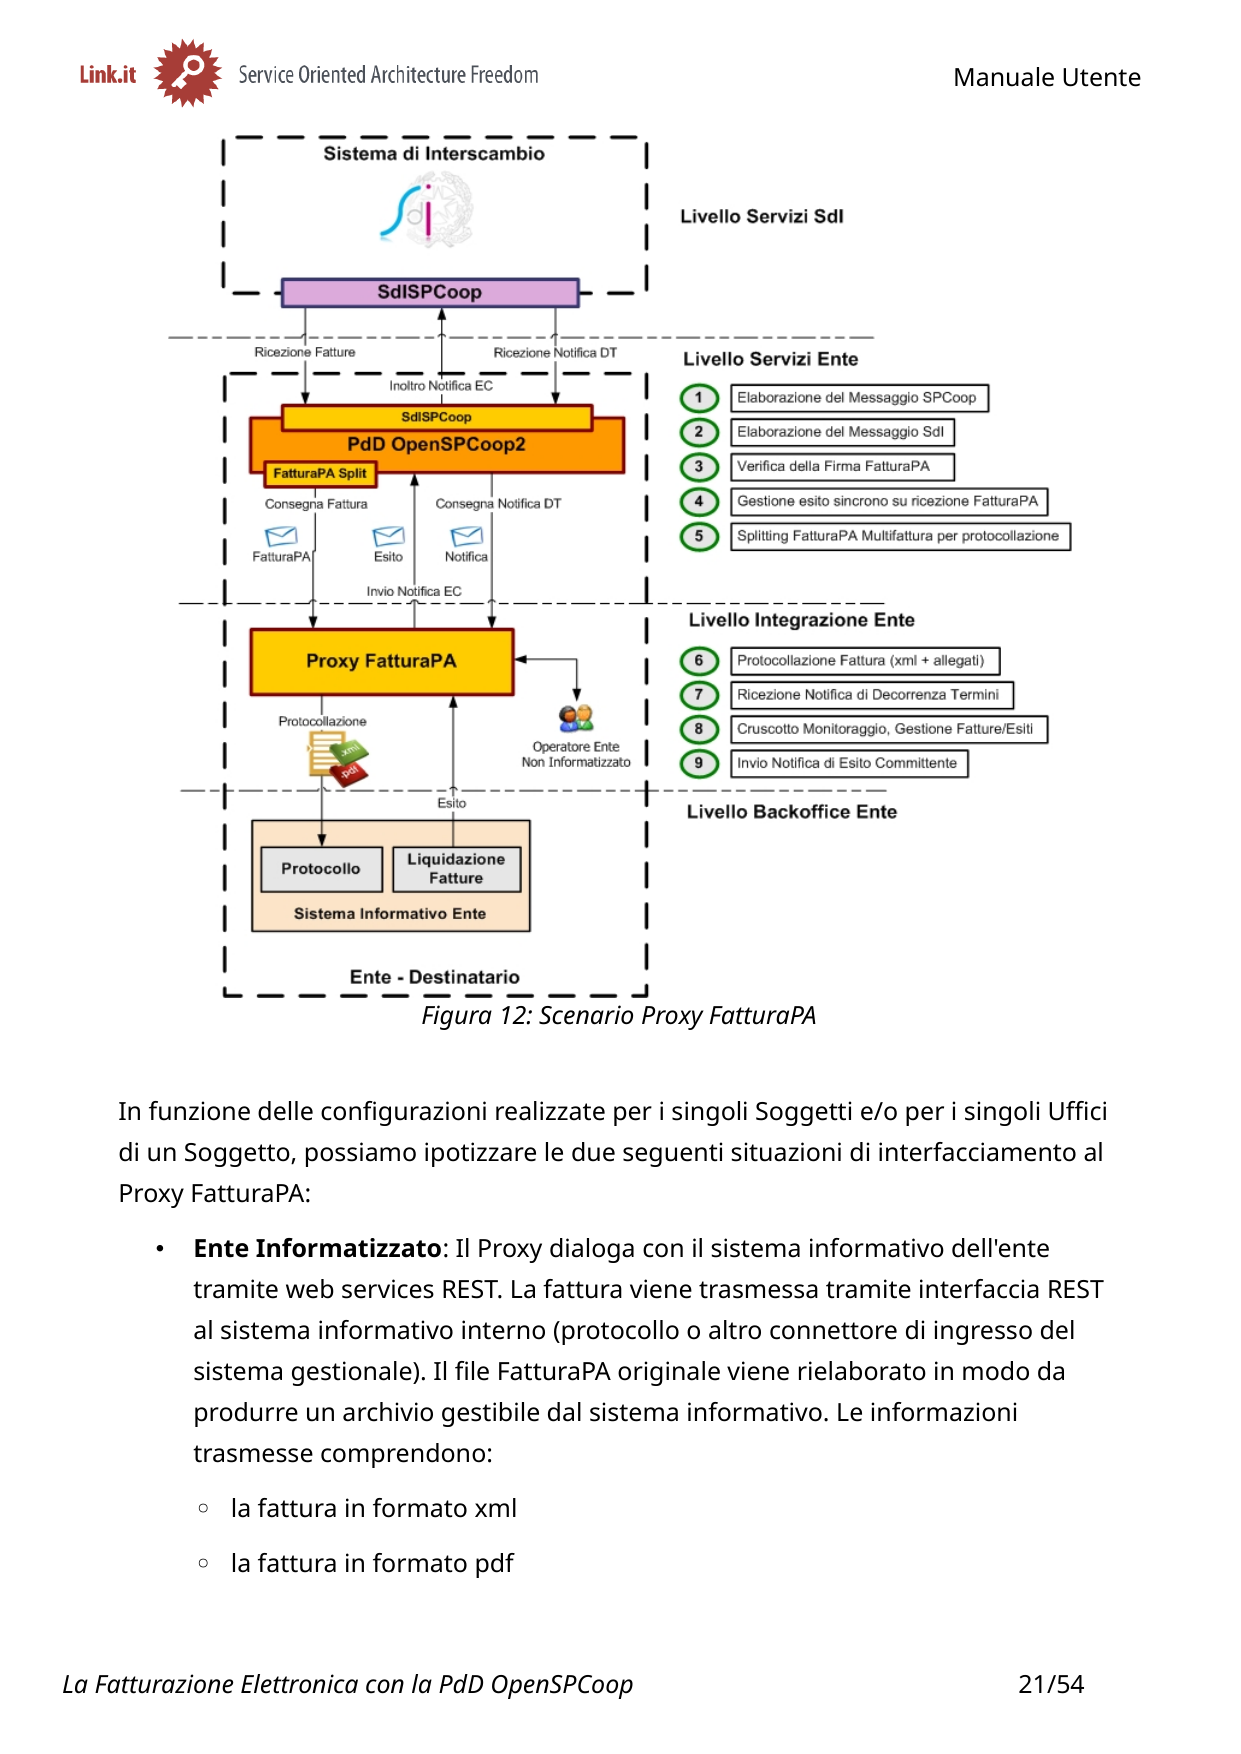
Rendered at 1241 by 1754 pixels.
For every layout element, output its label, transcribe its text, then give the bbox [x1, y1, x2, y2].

picture [1, 33, 602, 113]
list la fattura in formato xml [193, 1491, 1122, 1525]
list la fattura in formato pdf [193, 1546, 1122, 1580]
list Ente Informatizzato: Il Proxy dialoga con il sistema informativo dell'ente tramite web services REST. La fattura viene trasmessa tramite interfaccia REST al sistema informativo interno (protocollo o altro connettore di ingresso del sistema gestionale). Il file FatturaPA originale viene rielaborato in modo da produrre un archivio gestibile dal sistema informativo. Le informazioni trasmesse comprendono: [156, 1231, 1122, 1469]
text Figura 12: Scenario Proxy FatturaPA [169, 998, 1071, 1032]
text In funzione delle configurazioni realizzate per i singoli Soggetti e/o per i singoli Uffici di un Soggetto, possiamo ipotizzare le due seguenti situazioni di interfacciamento al Proxy FatturaPA: [118, 1094, 1122, 1210]
picture [168, 135, 1072, 998]
